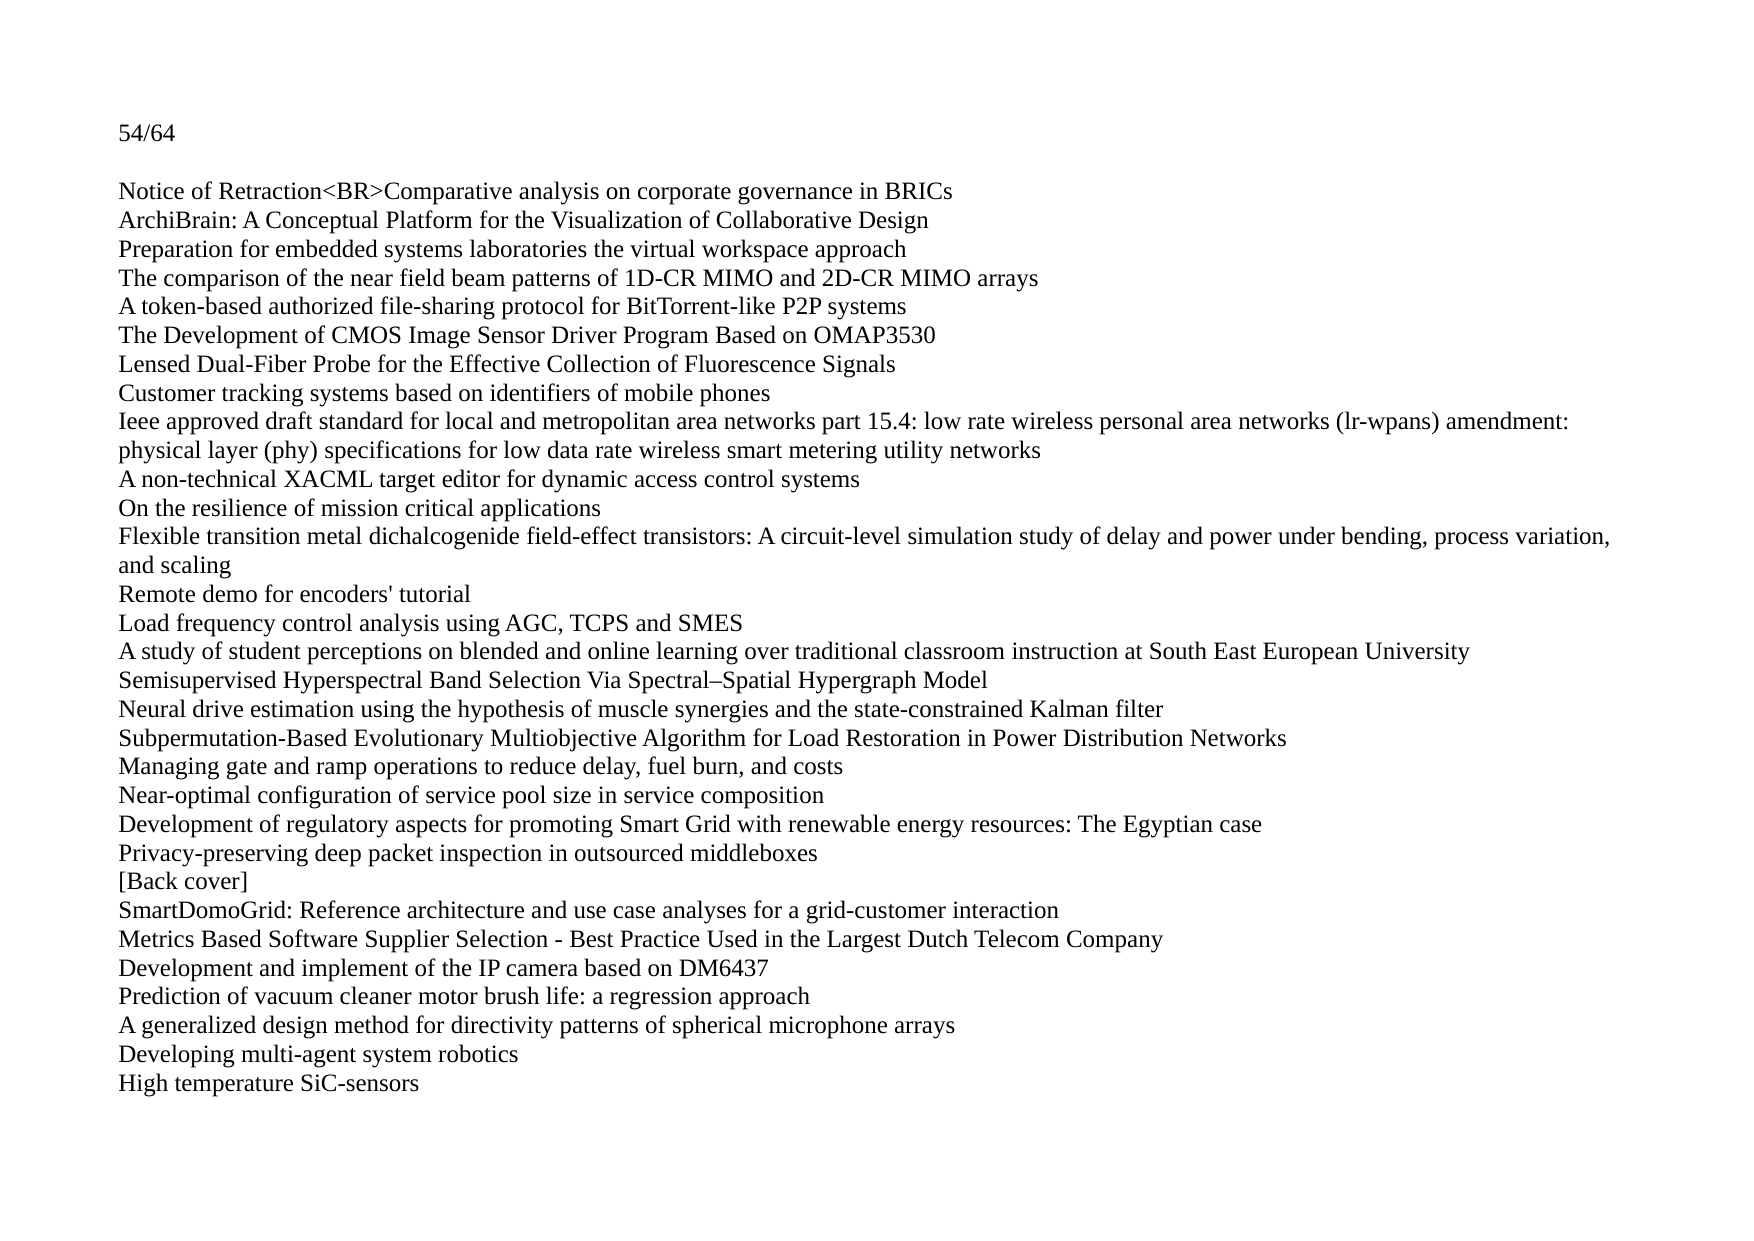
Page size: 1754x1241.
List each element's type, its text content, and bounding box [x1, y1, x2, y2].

text Semisupervised Hyperspectral Band Selection Via Spectral–Spatial Hypergraph Model [118, 665, 1636, 694]
text Developing multi-agent system robotics [118, 1039, 1636, 1068]
text High temperature SiC-sensors [118, 1068, 1636, 1096]
text A generalized design method for directivity patterns of spherical microphone arrays [118, 1010, 1636, 1039]
text A token-based authorized file-sharing protocol for BitTorrent-like P2P systems [118, 291, 1636, 320]
text The comparison of the near field beam patterns of 1D-CR MIMO and 2D-CR MIMO arrays [118, 263, 1636, 291]
text Managing gate and ramp operations to reduce delay, fuel burn, and costs [118, 751, 1636, 780]
text [Back cover] [118, 866, 1636, 895]
text SmartDomoGrid: Reference architecture and use case analyses for a grid-customer interaction [118, 895, 1636, 924]
text Lensed Dual-Fiber Probe for the Effective Collection of Fluorescence Signals [118, 349, 1636, 378]
text A non-technical XACML target editor for dynamic access control systems [118, 464, 1636, 493]
text Development and implement of the IP camera based on DM6437 [118, 953, 1636, 981]
text Notice of Retraction<BR>Comparative analysis on corporate governance in BRICs [118, 176, 1636, 205]
text Near-optimal configuration of service pool size in service composition [118, 780, 1636, 809]
text On the resilience of mission critical applications [118, 493, 1636, 521]
text A study of student perceptions on blended and online learning over traditional classroom instruction at South East European University [118, 636, 1636, 665]
text Customer tracking systems based on identifiers of mobile phones [118, 378, 1636, 406]
text Preparation for embedded systems laboratories the virtual workspace approach [118, 234, 1636, 263]
text Load frequency control analysis using AGC, TCPS and SMES [118, 608, 1636, 636]
text Neural drive estimation using the hypothesis of muscle synergies and the state-constrained Kalman filter [118, 694, 1636, 723]
text Remote demo for encoders' tutorial [118, 579, 1636, 608]
text Development of regulatory aspects for promoting Smart Grid with renewable energy resources: The Egyptian case [118, 809, 1636, 838]
text ArchiBrain: A Conceptual Platform for the Visualization of Collaborative Design [118, 205, 1636, 234]
text Privacy-preserving deep packet inspection in outsourced middleboxes [118, 838, 1636, 866]
text Subpermutation-Based Evolutionary Multiobjective Algorithm for Load Restoration in Power Distribution Networks [118, 723, 1636, 751]
text Ieee approved draft standard for local and metropolitan area networks part 15.4: low rate wireless personal area networks (lr-wpans) amendment: physical layer (phy) specifications for low data rate wireless smart metering utility networks [118, 406, 1636, 464]
text The Development of CMOS Image Sensor Driver Program Based on OMAP3530 [118, 320, 1636, 349]
text Flexible transition metal dichalcogenide field-effect transistors: A circuit-level simulation study of delay and power under bending, process variation, and scaling [118, 521, 1636, 579]
text Prediction of vacuum cleaner motor brush life: a regression approach [118, 981, 1636, 1010]
text Metrics Based Software Supplier Selection - Best Practice Used in the Largest Dutch Telecom Company [118, 924, 1636, 953]
